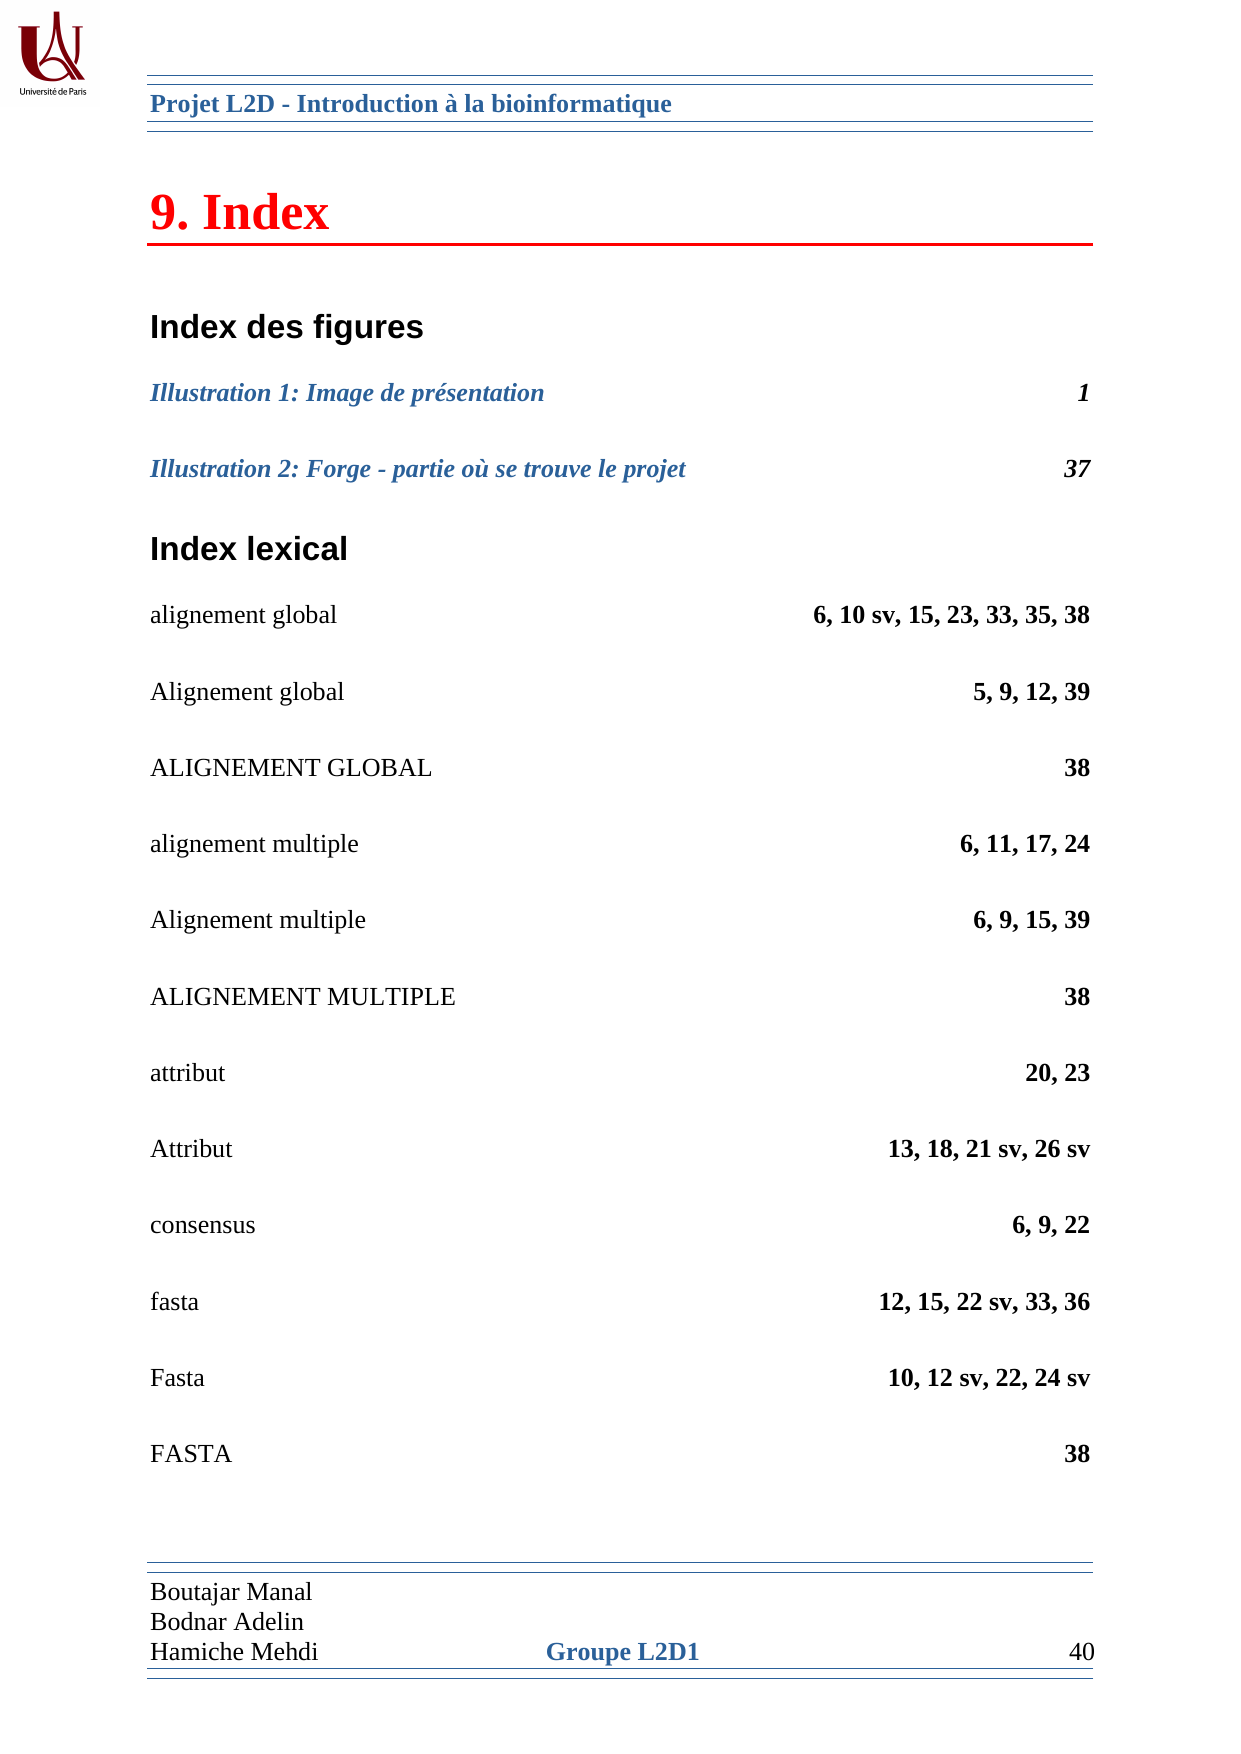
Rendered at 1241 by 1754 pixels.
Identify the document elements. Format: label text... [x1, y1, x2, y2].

text fasta 12, 15, 22 sv, 33, 36 [150, 1286, 1090, 1316]
text ALIGNEMENT GLOBAL 38 [150, 752, 1090, 782]
text Illustration 2: Forge - partie où se trouve le projet 37 [150, 453, 1090, 483]
subtitle 9. Index [147, 178, 1093, 243]
text attribut 20, 23 [150, 1057, 1090, 1087]
picture [0, 0, 101, 107]
text Alignement global 5, 9, 12, 39 [150, 676, 1090, 706]
text ALIGNEMENT MULTIPLE 38 [150, 981, 1090, 1011]
text FASTA 38 [150, 1438, 1090, 1468]
text Alignement multiple 6, 9, 15, 39 [150, 904, 1090, 934]
text Illustration 1: Image de présentation 1 [150, 377, 1090, 407]
subtitle Index lexical [150, 529, 1090, 568]
text Attribut 13, 18, 21 sv, 26 sv [150, 1133, 1090, 1163]
text Fasta 10, 12 sv, 22, 24 sv [150, 1362, 1090, 1392]
subtitle Index des figures [150, 307, 1090, 345]
text alignement multiple 6, 11, 17, 24 [150, 828, 1090, 858]
text alignement global 6, 10 sv, 15, 23, 33, 35, 38 [150, 599, 1090, 629]
text consensus 6, 9, 22 [150, 1209, 1090, 1239]
